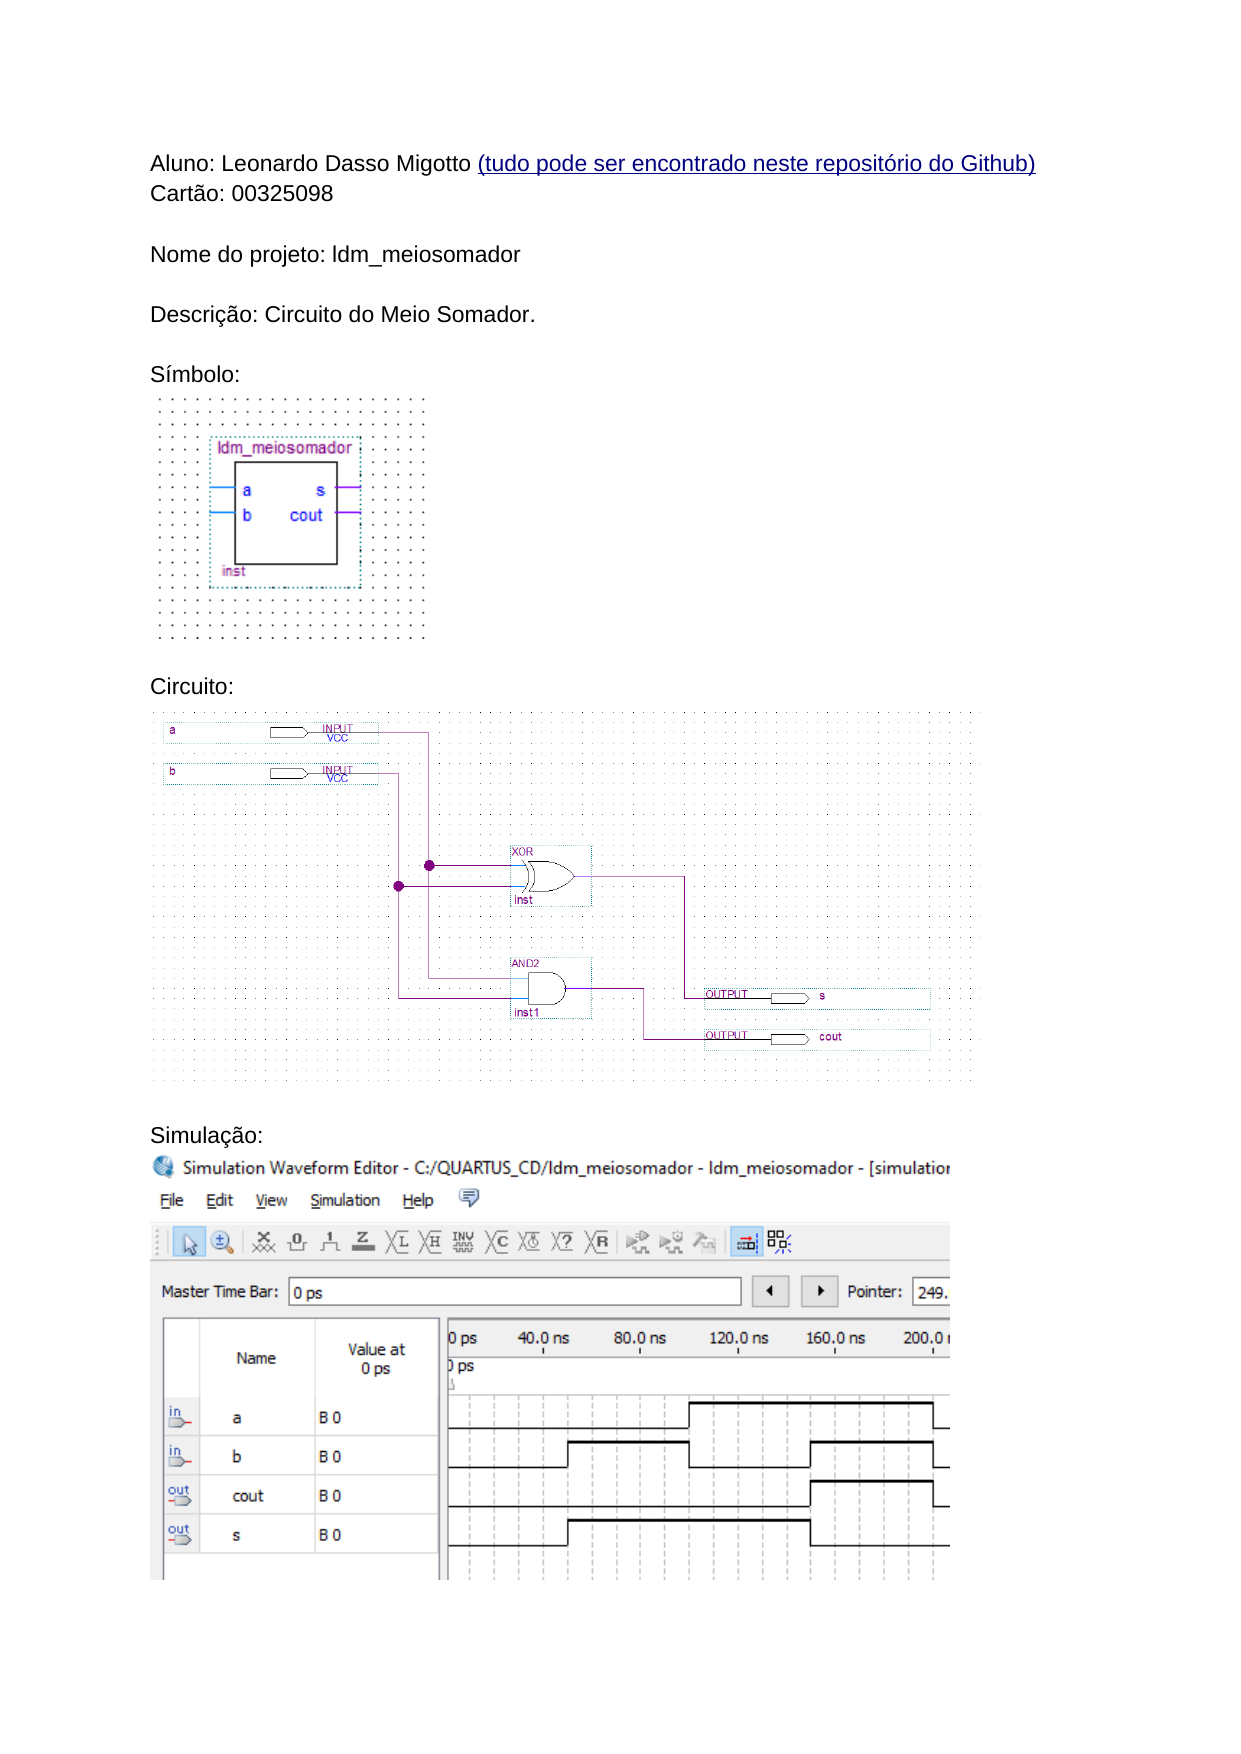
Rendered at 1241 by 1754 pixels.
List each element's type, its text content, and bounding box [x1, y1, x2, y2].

text Simulação: [150, 1122, 1090, 1148]
text Aluno: Leonardo Dasso Migotto (tudo pode ser encontrado neste repositório do Github) [150, 150, 1090, 176]
text Cartão: 00325098 [150, 180, 1090, 207]
text Símbolo: [150, 361, 1090, 388]
text Circuito: [150, 673, 1090, 699]
text Descrição: Circuito do Meio Somador. [150, 301, 1090, 327]
picture [150, 1152, 950, 1580]
picture [150, 702, 981, 1088]
text Nome do projeto: ldm_meiosomador [150, 241, 1090, 267]
picture [150, 391, 429, 639]
